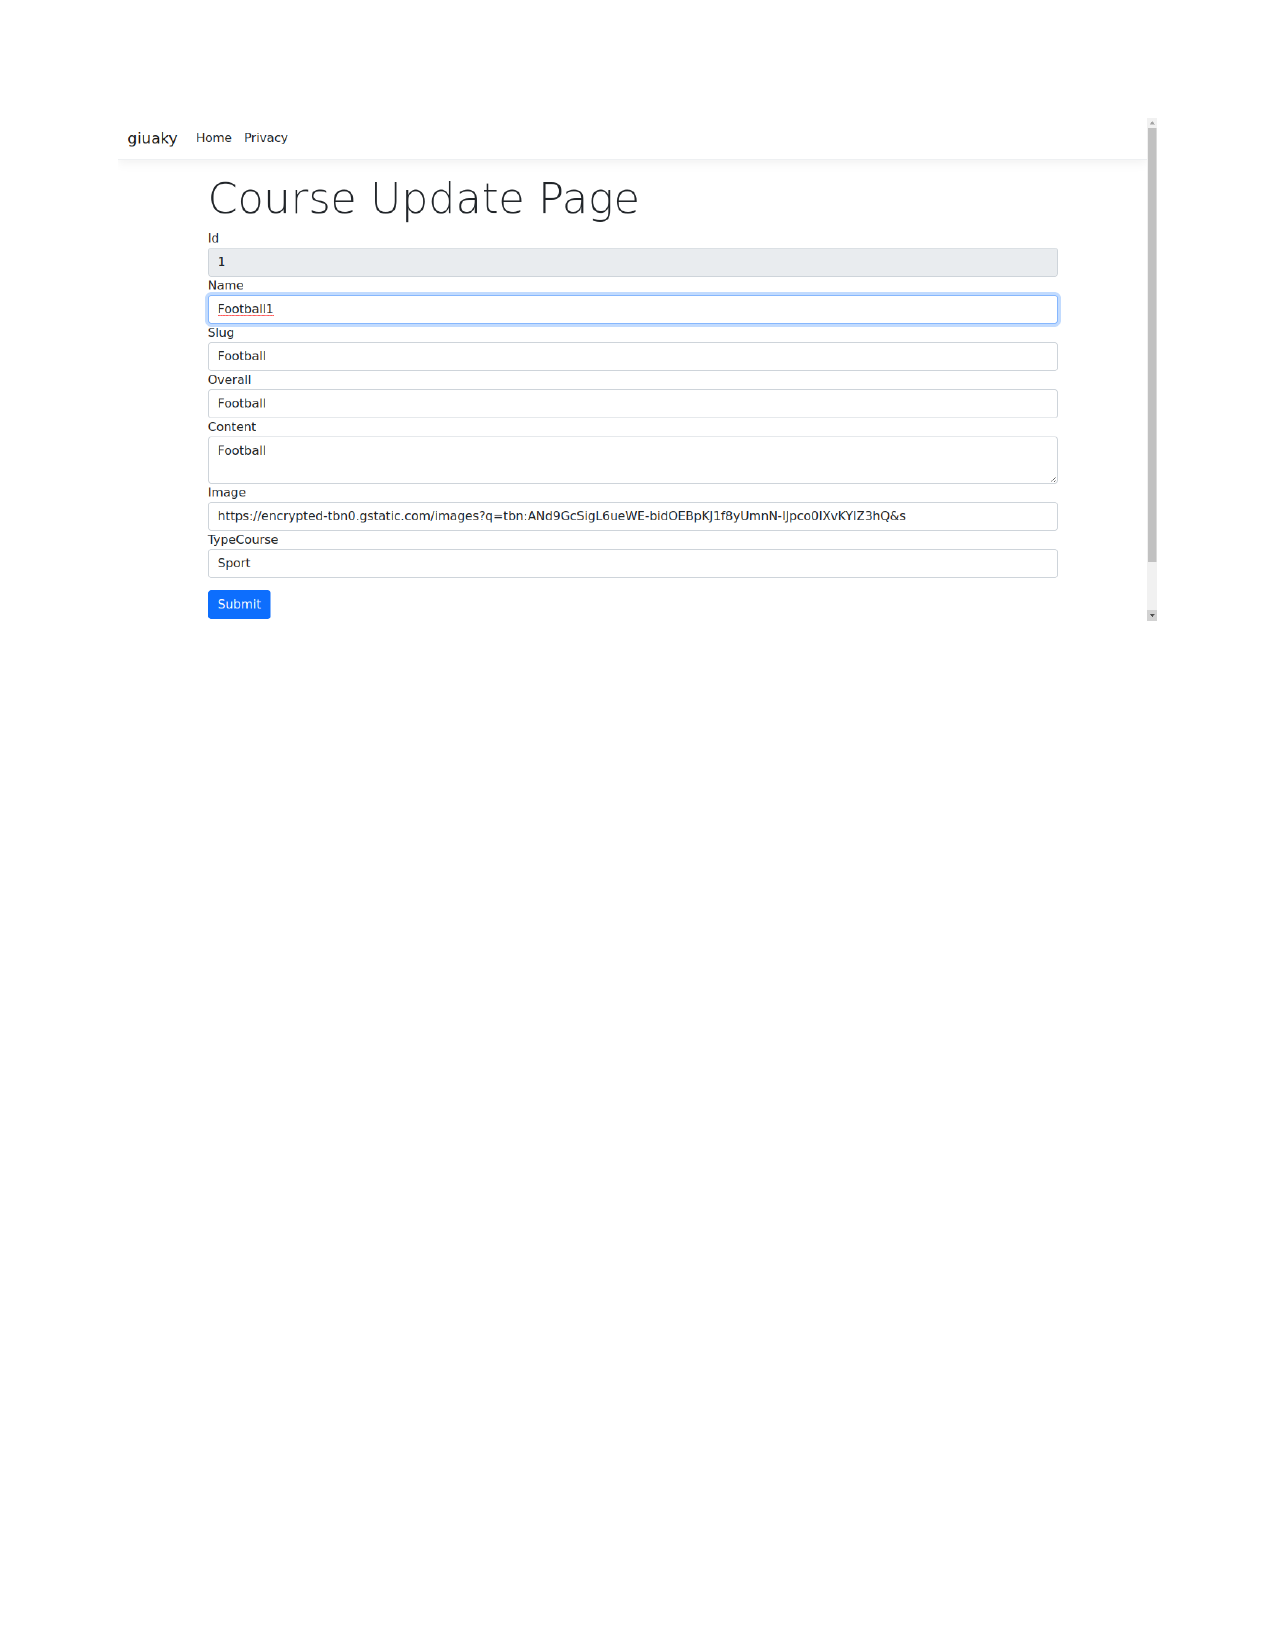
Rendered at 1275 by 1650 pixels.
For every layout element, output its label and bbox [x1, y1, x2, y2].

picture [118, 118, 1157, 621]
